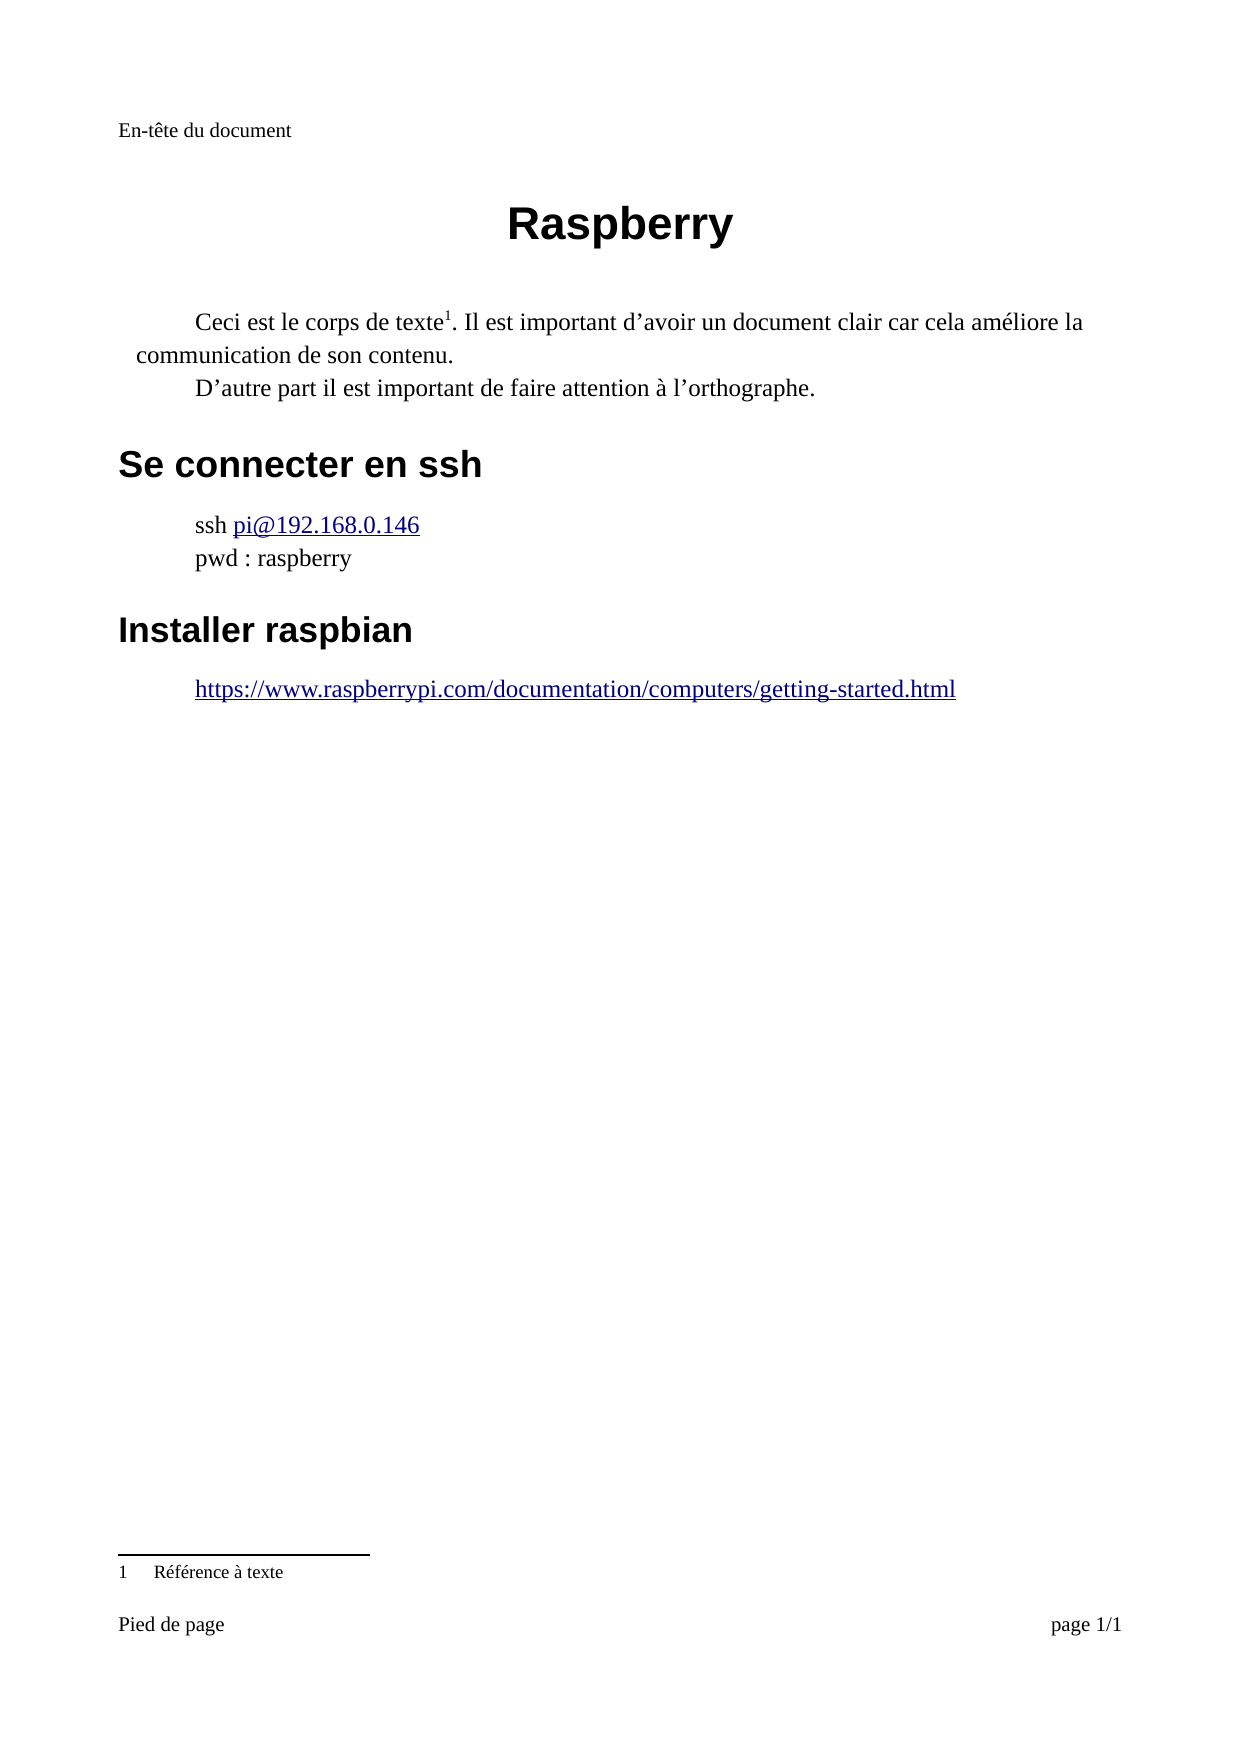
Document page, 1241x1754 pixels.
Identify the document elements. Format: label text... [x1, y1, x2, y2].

text pwd : raspberry [136, 543, 1122, 572]
text https://www.raspberrypi.com/documentation/computers/getting-started.html [136, 674, 1122, 702]
text Ceci est le corps de texte. Il est important d’avoir un document clair car cela améliore la communication de son contenu. [136, 307, 1122, 368]
subtitle Se connecter en ssh [118, 442, 1122, 486]
text D’autre part il est important de faire attention à l’orthographe. [136, 373, 1122, 401]
subtitle Installer raspbian [118, 608, 1122, 649]
subtitle Raspberry [118, 197, 1122, 249]
text Référence à texte [118, 1561, 1122, 1582]
text ssh pi@192.168.0.146 [136, 510, 1122, 539]
